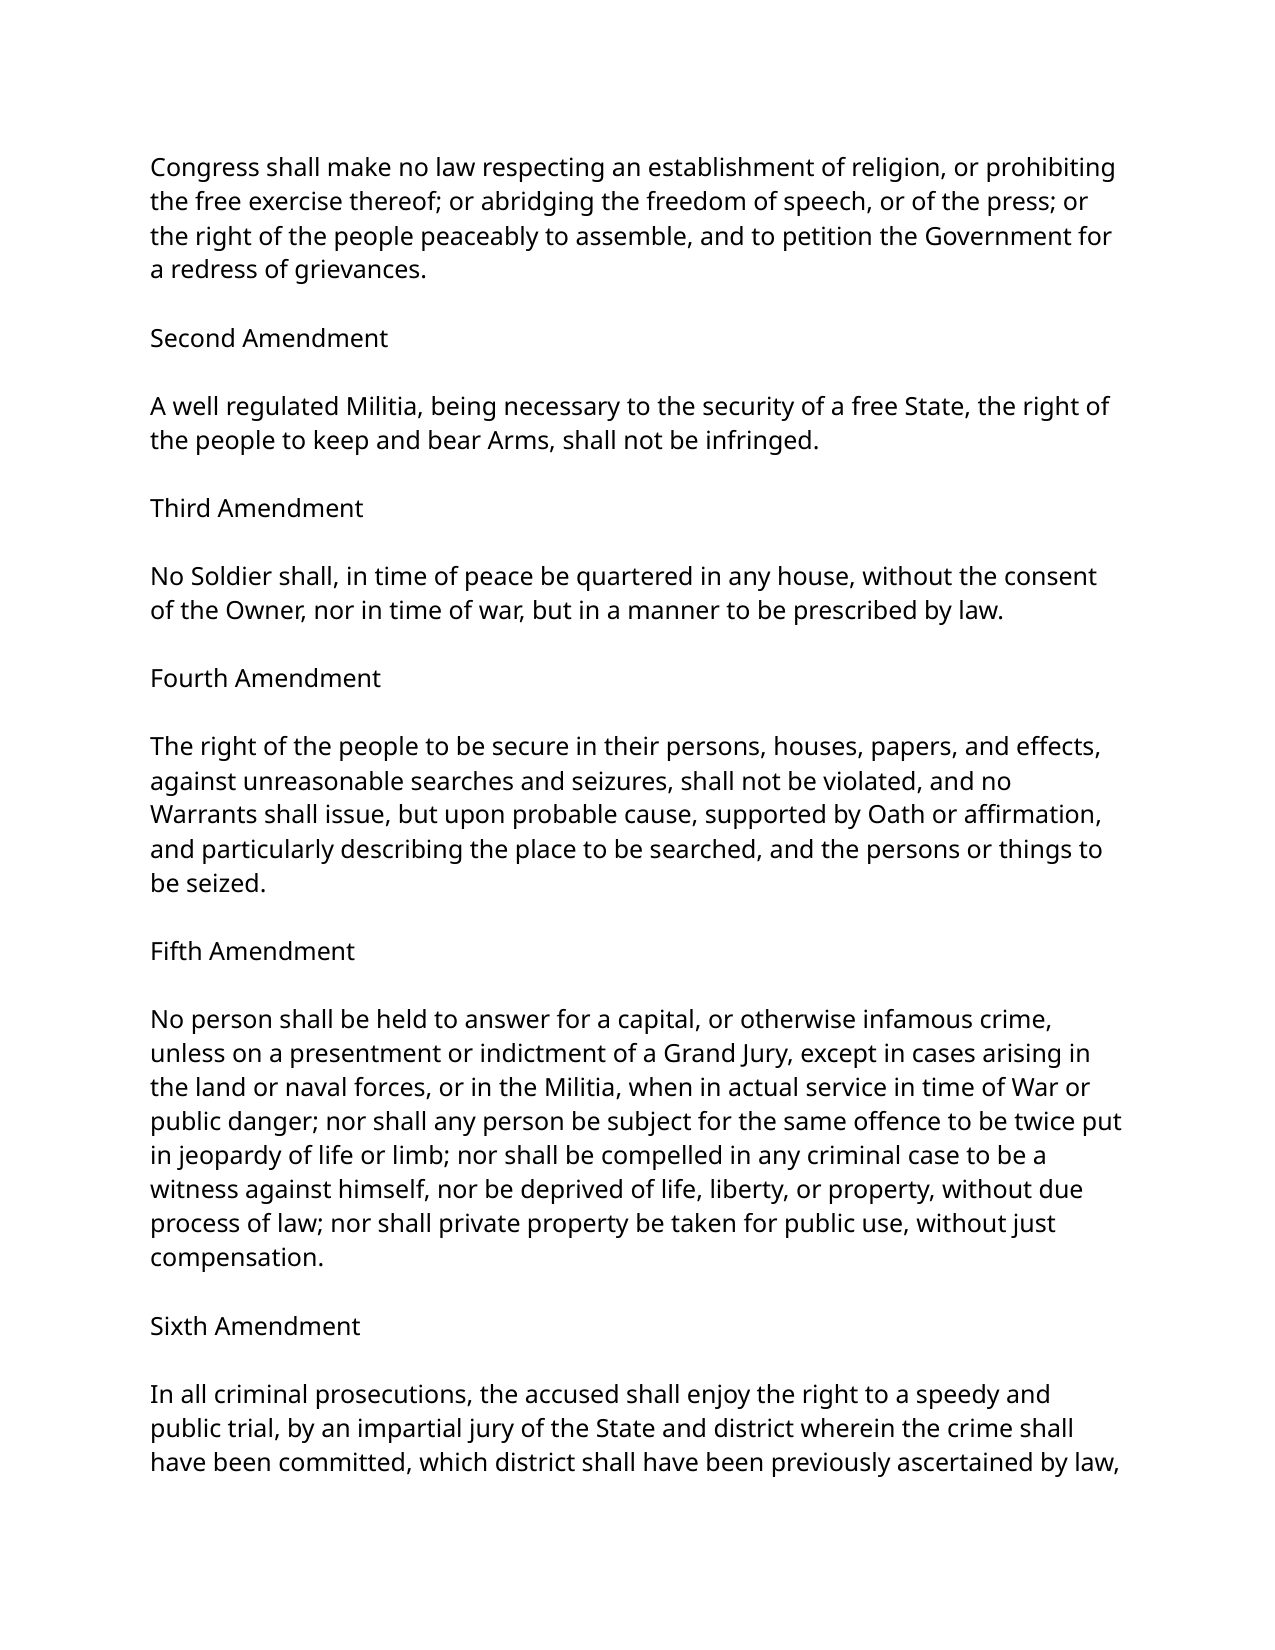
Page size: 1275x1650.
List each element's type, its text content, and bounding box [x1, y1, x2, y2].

text No Soldier shall, in time of peace be quartered in any house, without the consent of the Owner, nor in time of war, but in a manner to be prescribed by law. [150, 559, 1125, 627]
text Sixth Amendment [150, 1308, 1125, 1342]
text Second Amendment [150, 320, 1125, 354]
text A well regulated Militia, being necessary to the security of a free State, the right of the people to keep and bear Arms, shall not be infringed. [150, 388, 1125, 457]
text Congress shall make no law respecting an establishment of religion, or prohibiting the free exercise thereof; or abridging the freedom of speech, or of the press; or the right of the people peaceably to assemble, and to petition the Government for a redress of grievances. [150, 150, 1125, 286]
text In all criminal prosecutions, the accused shall enjoy the right to a speedy and public trial, by an impartial jury of the State and district wherein the crime shall have been committed, which district shall have been previously ascertained by law, [150, 1376, 1125, 1478]
text Third Amendment [150, 491, 1125, 525]
text Fourth Amendment [150, 661, 1125, 695]
text Fifth Amendment [150, 933, 1125, 967]
text The right of the people to be secure in their persons, houses, papers, and effects, against unreasonable searches and seizures, shall not be violated, and no Warrants shall issue, but upon probable cause, supported by Oath or affirmation, and particularly describing the place to be searched, and the persons or things to be seized. [150, 729, 1125, 899]
text No person shall be held to answer for a capital, or otherwise infamous crime, unless on a presentment or indictment of a Grand Jury, except in cases arising in the land or naval forces, or in the Militia, when in actual service in time of War or public danger; nor shall any person be subject for the same offence to be twice put in jeopardy of life or limb; nor shall be compelled in any criminal case to be a witness against himself, nor be deprived of life, liberty, or property, without due process of law; nor shall private property be taken for public use, without just compensation. [150, 1002, 1125, 1274]
